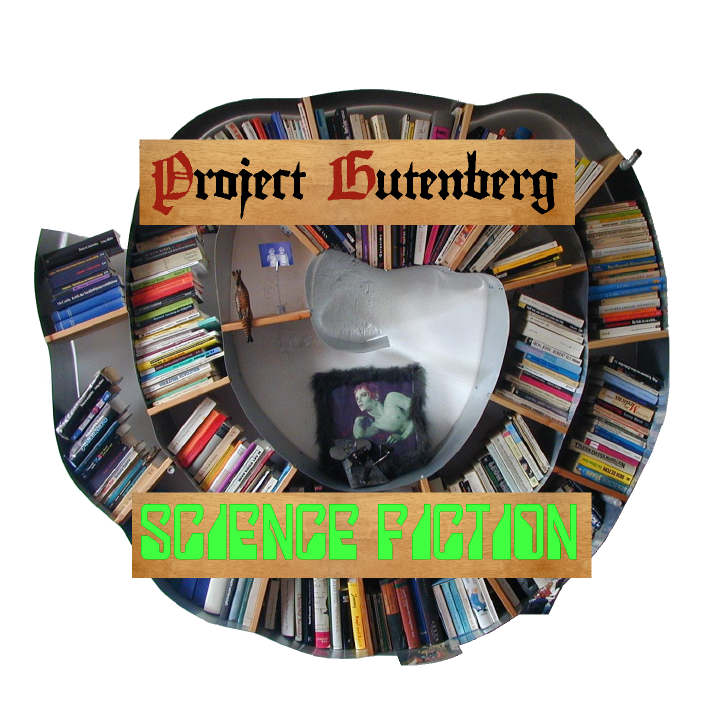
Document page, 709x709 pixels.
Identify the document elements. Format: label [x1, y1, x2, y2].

picture [29, 83, 680, 673]
